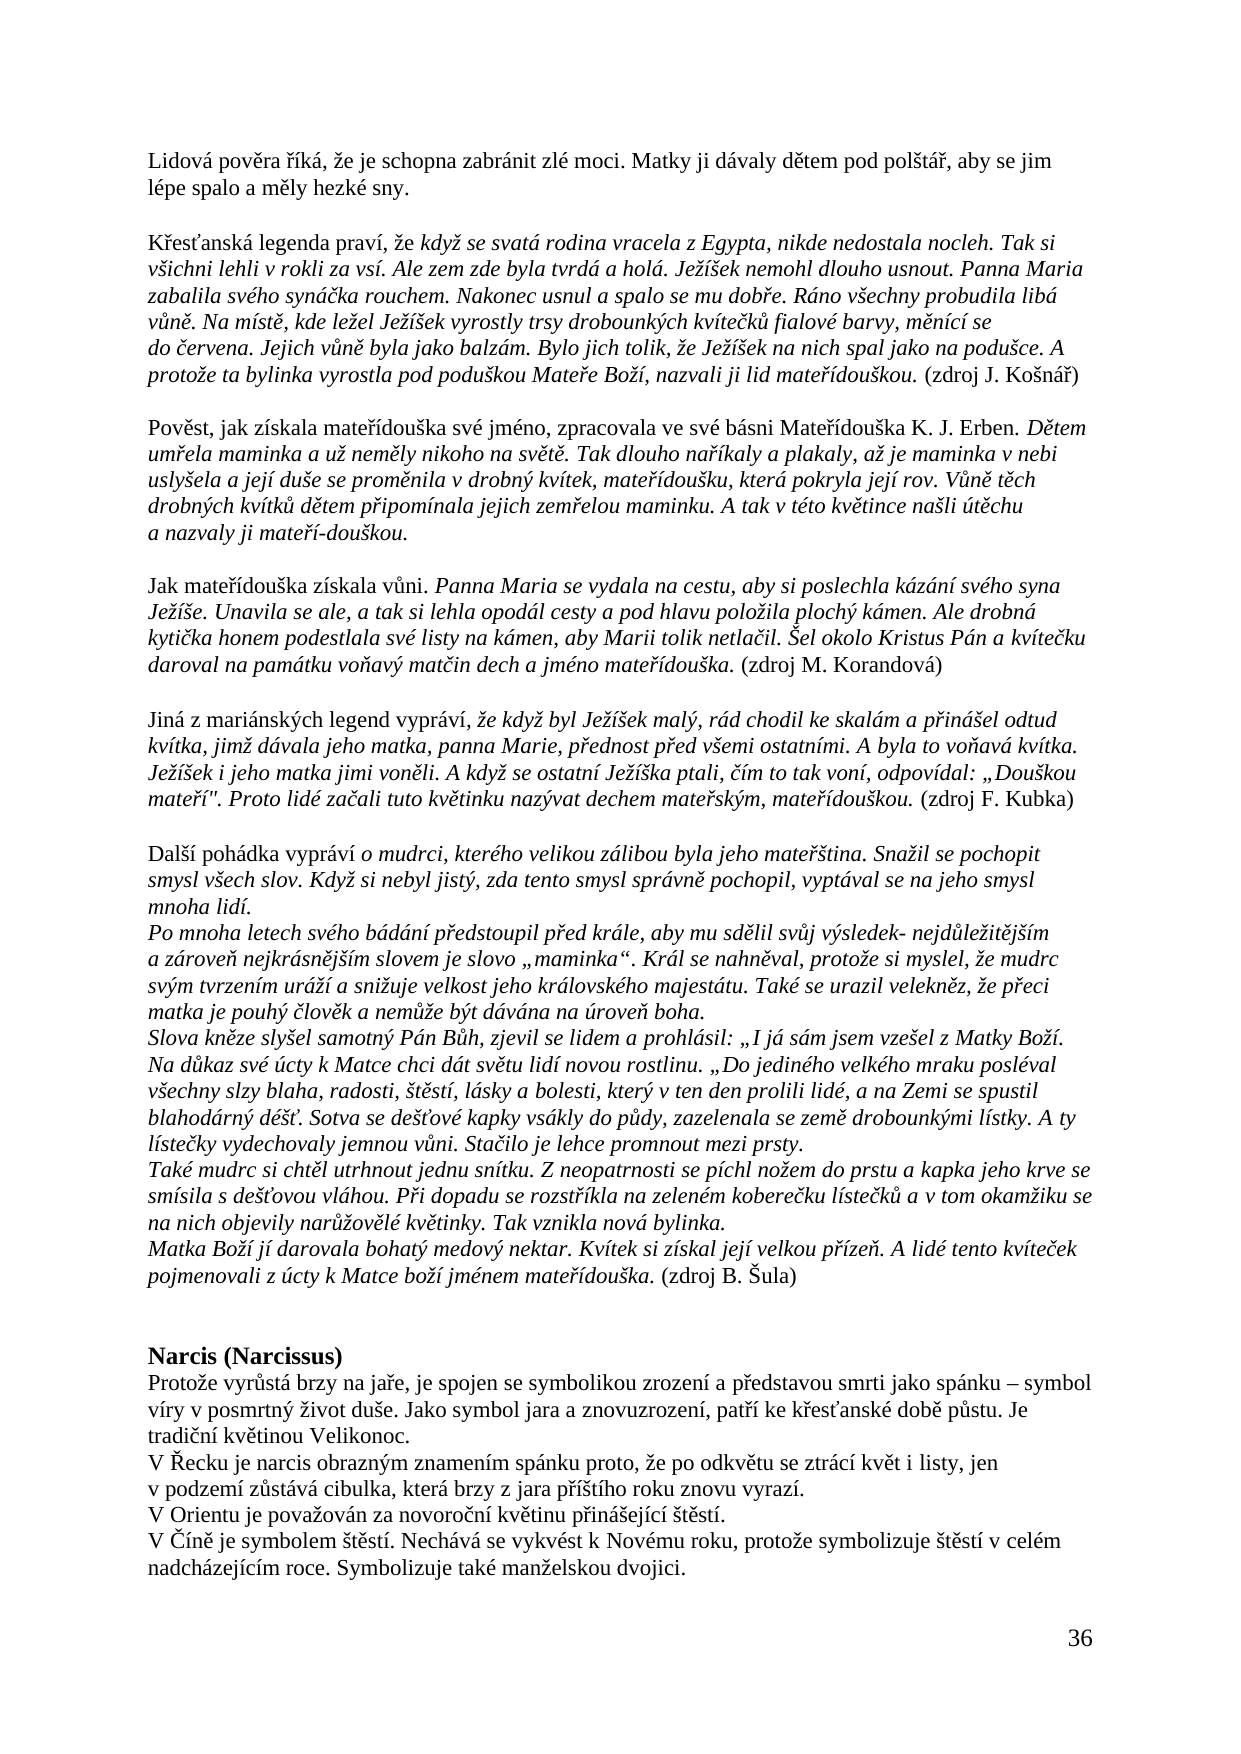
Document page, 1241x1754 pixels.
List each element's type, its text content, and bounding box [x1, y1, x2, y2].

text Protože vyrůstá brzy na jaře, je spojen se symbolikou zrození a představou smrti jako spánku – symbol víry v posmrtný život duše. Jako symbol jara a znovuzrození, patří ke křesťanské době půstu. Je tradiční květinou Velikonoc. [148, 1369, 1093, 1448]
text Křesťanská legenda praví, že když se svatá rodina vracela z Egypta, nikde nedostala nocleh. Tak si všichni lehli v rokli za vsí. Ale zem zde byla tvrdá a holá. Ježíšek nemohl dlouho usnout. Panna Maria zabalila svého synáčka rouchem. Nakonec usnul a spalo se mu dobře. Ráno všechny probudila libá vůně. Na místě, kde ležel Ježíšek vyrostly trsy drobounkých kvítečků fialové barvy, měnící se [148, 229, 1093, 334]
text Další pohádka vypráví o mudrci, kterého velikou zálibou byla jeho mateřština. Snažil se pochopit smysl všech slov. Když si nebyl jistý, zda tento smysl správně pochopil, vyptával se na jeho smysl mnoha lidí. [148, 840, 1093, 919]
text Lidová pověra říká, že je schopna zabránit zlé moci. Matky ji dávaly dětem pod polštář, aby se jim lépe spalo a měly hezké sny. [148, 148, 1093, 200]
text Narcis (Narcissus) [148, 1341, 1093, 1369]
text V Orientu je považován za novoroční květinu přinášející štěstí. [148, 1501, 1093, 1528]
text Slova kněze slyšel samotný Pán Bůh, zjevil se lidem a prohlásil: „I já sám jsem vzešel z Matky Boží. Na důkaz své úcty k Matce chci dát světu lidí novou rostlinu. „Do jediného velkého mraku posléval všechny slzy blaha, radosti, štěstí, lásky a bolesti, který v ten den prolili lidé, a na Zemi se spustil blahodárný déšť. Sotva se dešťové kapky vsákly do půdy, zazelenala se země drobounkými lístky. A ty lístečky vydechovaly jemnou vůni. Stačilo je lehce promnout mezi prsty. [148, 1024, 1093, 1156]
text Po mnoha letech svého bádání předstoupil před krále, aby mu sdělil svůj výsledek- nejdůležitějším a zároveň nejkrásnějším slovem je slovo „maminka“. Král se nahněval, protože si myslel, že mudrc svým tvrzením uráží a snižuje velkost jeho královského majestátu. Také se urazil velekněz, že přeci matka je pouhý člověk a nemůže být dávána na úroveň boha. [148, 919, 1093, 1024]
text Jiná z mariánských legend vypráví, že když byl Ježíšek malý, rád chodil ke skalám a přinášel odtud kvítka, jimž dávala jeho matka, panna Marie, přednost před všemi ostatními. A byla to voňavá kvítka. Ježíšek i jeho matka jimi voněli. A když se ostatní Ježíška ptali, čím to tak voní, odpovídal: „Douškou mateří". Proto lidé začali tuto květinku nazývat dechem mateřským, mateřídouškou. (zdroj F. Kubka) [148, 706, 1093, 811]
text V Číně je symbolem štěstí. Nechává se vykvést k Novému roku, protože symbolizuje štěstí v celém nadcházejícím roce. Symbolizuje také manželskou dvojici. [148, 1528, 1093, 1580]
text V Řecku je narcis obrazným znamením spánku proto, že po odkvětu se ztrácí květ i listy, jen v podzemí zůstává cibulka, která brzy z jara příštího roku znovu vyrazí. [148, 1448, 1093, 1501]
text do červena. Jejich vůně byla jako balzám. Bylo jich tolik, že Ježíšek na nich spal jako na podušce. A protože ta bylinka vyrostla pod poduškou Mateře Boží, nazvali ji lid mateřídouškou. (zdroj J. Košnář) [148, 334, 1093, 387]
text Matka Boží jí darovala bohatý medový nektar. Kvítek si získal její velkou přízeň. A lidé tento kvíteček pojmenovali z úcty k Matce boží jménem mateřídouška. (zdroj B. Šula) [148, 1235, 1093, 1288]
text Pověst, jak získala mateřídouška své jméno, zpracovala ve své básni Mateřídouška K. J. Erben. Dětem umřela maminka a už neměly nikoho na světě. Tak dlouho naříkaly a plakaly, až je maminka v nebi uslyšela a její duše se proměnila v drobný kvítek, mateřídoušku, která pokryla její rov. Vůně těch drobných kvítků dětem připomínala jejich zemřelou maminku. A tak v této květince našli útěchu a nazvaly ji mateří-douškou. [148, 413, 1093, 545]
text Také mudrc si chtěl utrhnout jednu snítku. Z neopatrnosti se píchl nožem do prstu a kapka jeho krve se smísila s dešťovou vláhou. Při dopadu se rozstříkla na zeleném koberečku lístečků a v tom okamžiku se na nich objevily narůžovělé květinky. Tak vznikla nová bylinka. [148, 1156, 1093, 1235]
text Jak mateřídouška získala vůni. Panna Maria se vydala na cestu, aby si poslechla kázání svého syna Ježíše. Unavila se ale, a tak si lehla opodál cesty a pod hlavu položila plochý kámen. Ale drobná kytička honem podestlala své listy na kámen, aby Marii tolik netlačil. Šel okolo Kristus Pán a kvítečku daroval na památku voňavý matčin dech a jméno mateřídouška. (zdroj M. Korandová) [148, 572, 1093, 677]
